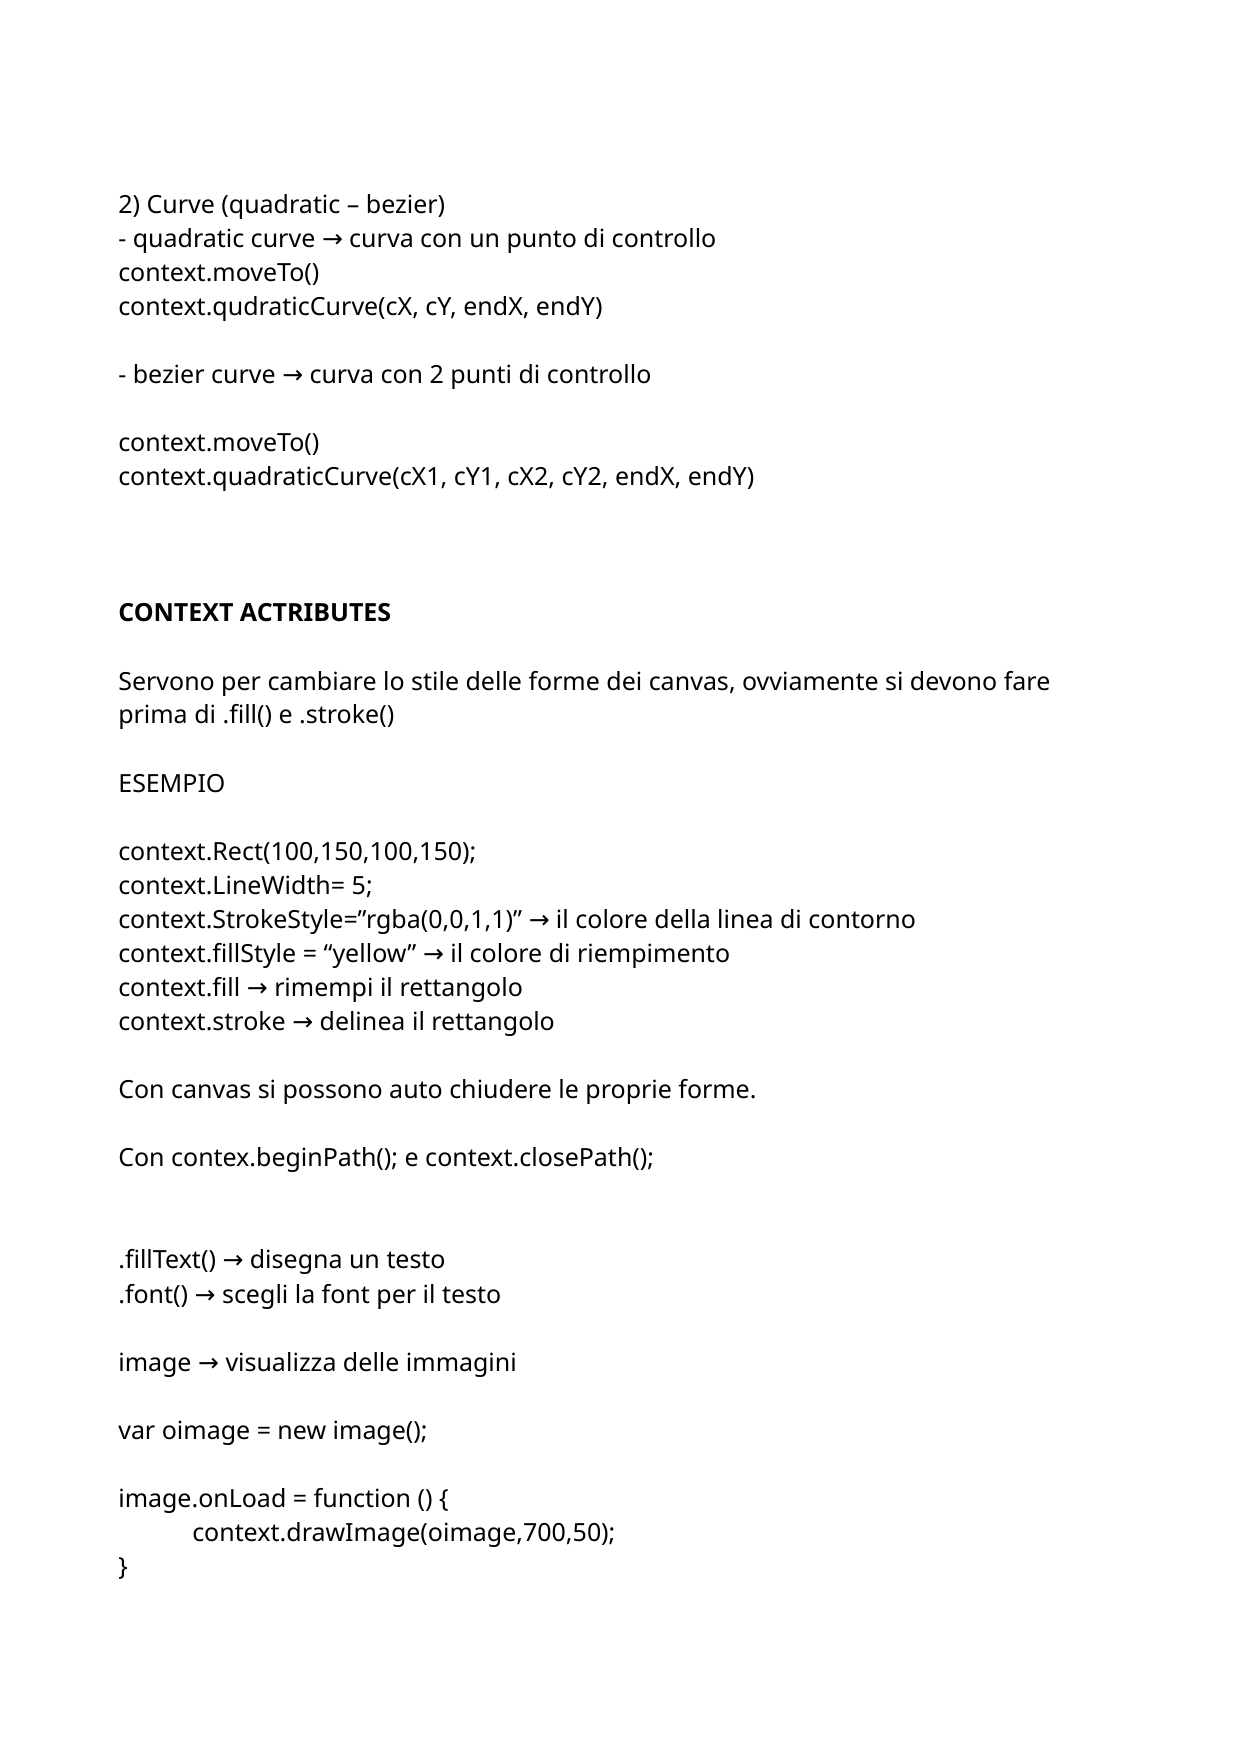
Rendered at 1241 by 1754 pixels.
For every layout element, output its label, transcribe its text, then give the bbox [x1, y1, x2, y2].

text context.fill → rimempi il rettangolo [118, 970, 1122, 1004]
text ESEMPIO [118, 765, 1122, 799]
text context.moveTo() [118, 254, 1122, 288]
text context.Rect(100,150,100,150); [118, 833, 1122, 867]
text - bezier curve → curva con 2 punti di controllo [118, 357, 1122, 391]
text Con canvas si possono auto chiudere le proprie forme. [118, 1072, 1122, 1106]
text .font() → scegli la font per il testo [118, 1276, 1122, 1310]
text context.qudraticCurve(cX, cY, endX, endY) [118, 288, 1122, 322]
text Servono per cambiare lo stile delle forme dei canvas, ovviamente si devono fare prima di .fill() e .stroke() [118, 663, 1122, 731]
text var oimage = new image(); [118, 1412, 1122, 1447]
text image → visualizza delle immagini [118, 1344, 1122, 1378]
text - quadratic curve → curva con un punto di controllo [118, 220, 1122, 254]
text Con contex.beginPath(); e context.closePath(); [118, 1140, 1122, 1174]
text } [118, 1549, 1122, 1583]
text context.drawImage(oimage,700,50); [118, 1515, 1122, 1549]
text image.onLoad = function () { [118, 1481, 1122, 1515]
text context.LineWidth= 5; [118, 867, 1122, 902]
text context.StrokeStyle=”rgba(0,0,1,1)” → il colore della linea di contorno [118, 902, 1122, 936]
text context.quadraticCurve(cX1, cY1, cX2, cY2, endX, endY) [118, 459, 1122, 493]
text CONTEXT ACTRIBUTES [118, 595, 1122, 629]
text context.fillStyle = “yellow” → il colore di riempimento [118, 936, 1122, 970]
text context.stroke → delinea il rettangolo [118, 1004, 1122, 1038]
text 2) Curve (quadratic – bezier) [118, 186, 1122, 220]
text context.moveTo() [118, 425, 1122, 459]
text .fillText() → disegna un testo [118, 1242, 1122, 1276]
